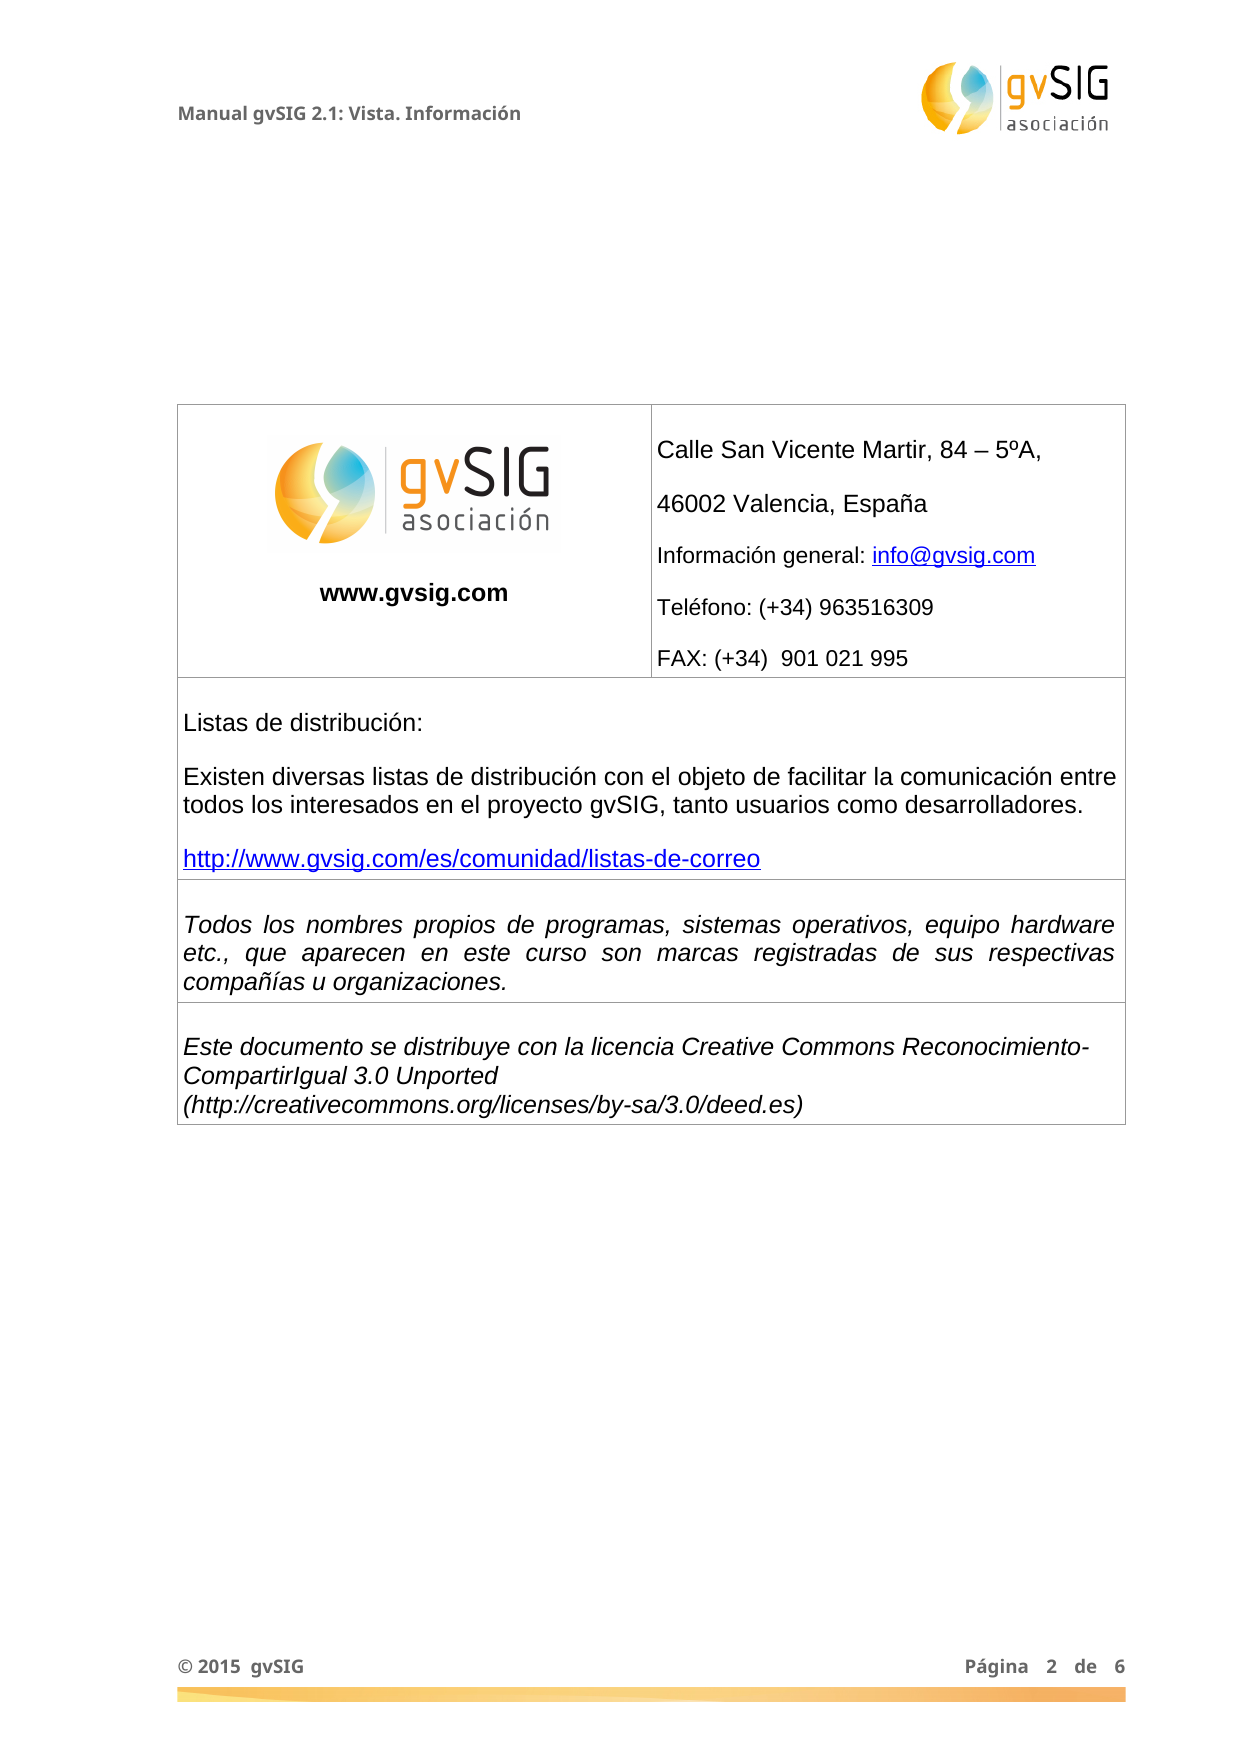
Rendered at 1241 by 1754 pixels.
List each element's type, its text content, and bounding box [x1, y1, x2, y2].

table_header Calle San Vicente Martir, 84 – 5ºA, 46002 Valencia, España Información general: info@gvsig.com Teléfono: (+34) 963516309 FAX: (+34) 901 021 995 [652, 405, 1125, 677]
picture [902, 47, 1122, 148]
picture [177, 1687, 1126, 1702]
table_cell Este documento se distribuye con la licencia Creative Commons Reconocimiento-CompartirIgual 3.0 Unported (http://creativecommons.org/licenses/by-sa/3.0/deed.es) [178, 1003, 1125, 1124]
picture [267, 435, 561, 553]
table_cell Listas de distribución: Existen diversas listas de distribución con el objeto de facilitar la comunicación entre todos los interesados en el proyecto gvSIG, tanto usuarios como desarrolladores. http://www.gvsig.com/es/comunidad/listas-de-correo [178, 678, 1125, 879]
table_header www.gvsig.com [178, 405, 651, 677]
table_cell Todos los nombres propios de programas, sistemas operativos, equipo hardware etc., que aparecen en este curso son marcas registradas de sus respectivas compañías u organizaciones. [178, 880, 1125, 1002]
